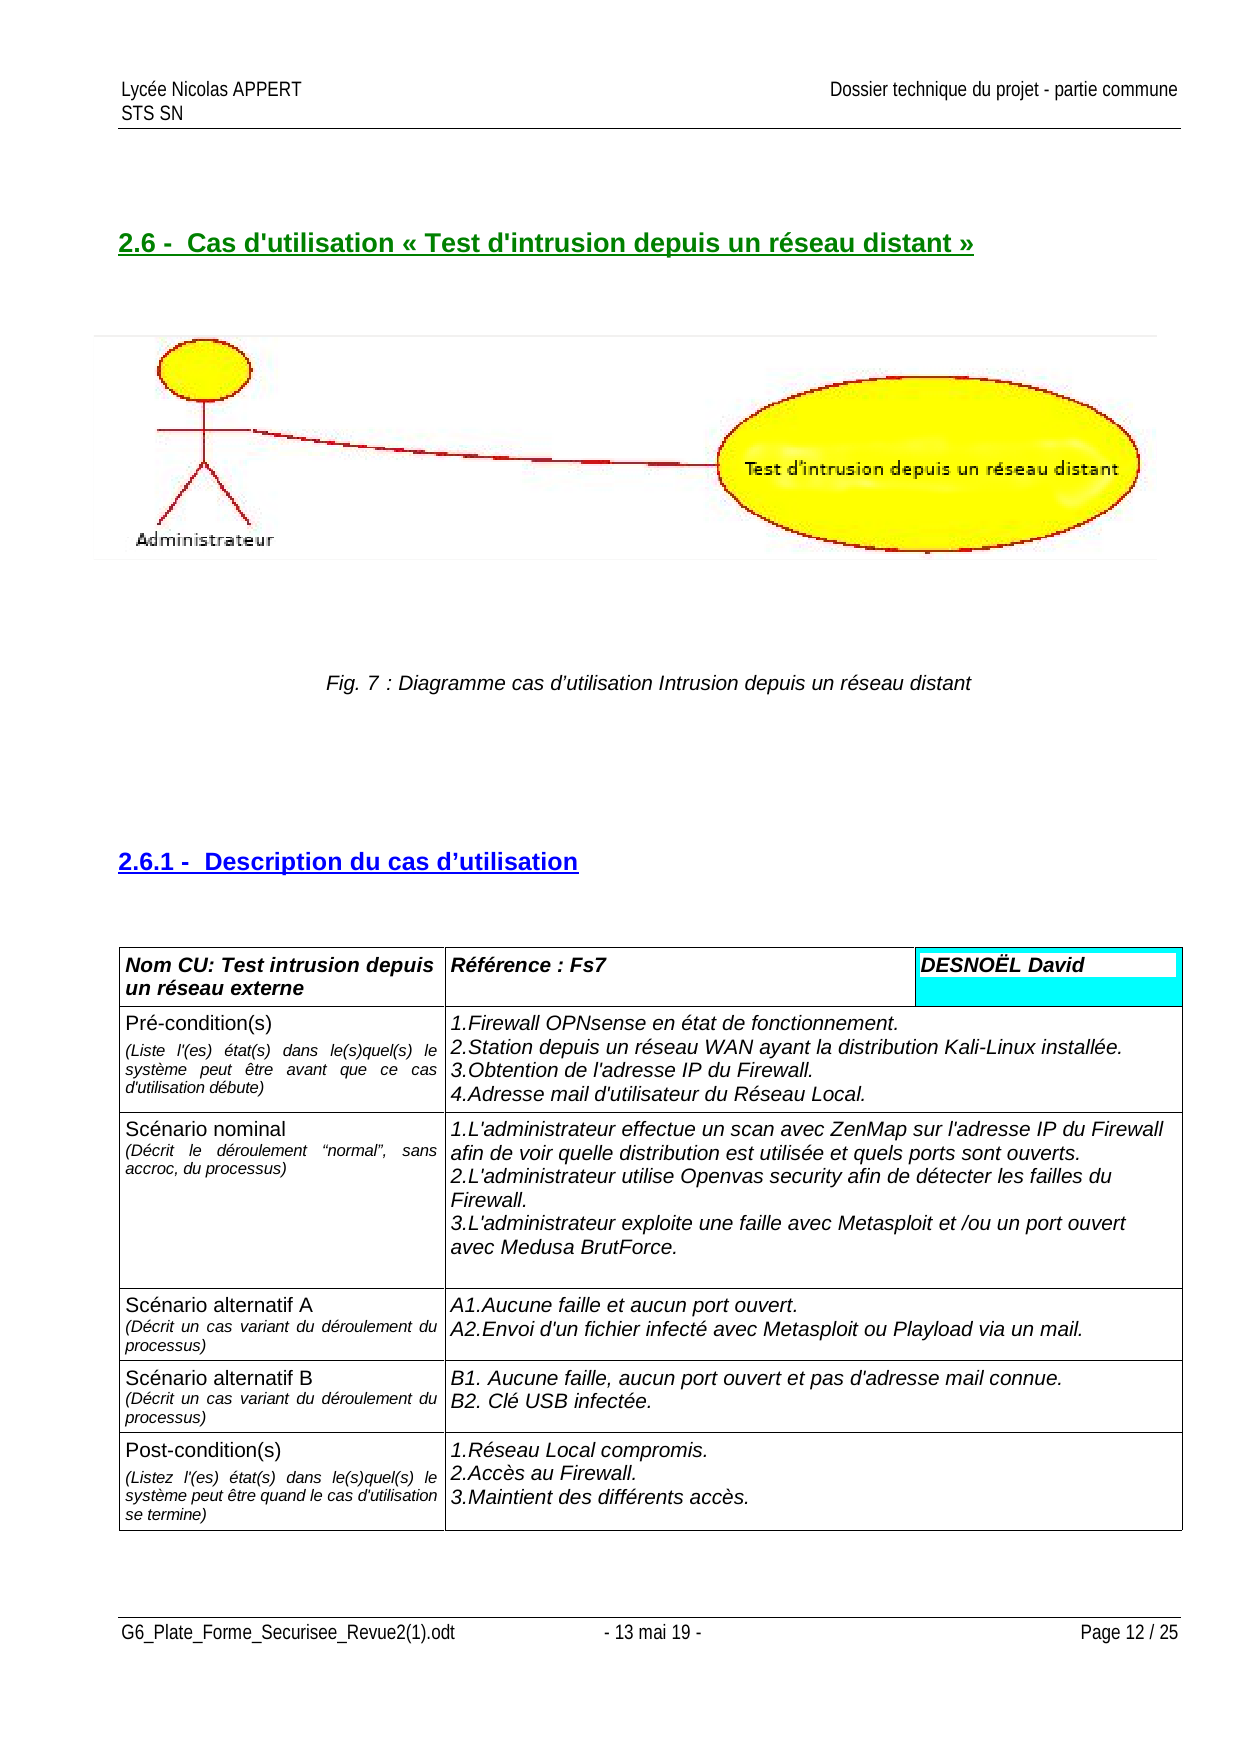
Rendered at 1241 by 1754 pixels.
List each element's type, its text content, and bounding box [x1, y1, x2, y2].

table_cell Scénario alternatif B (Décrit un cas variant du déroulement du processus) [120, 1361, 444, 1432]
picture [93, 335, 1157, 560]
subtitle Cas d'utilisation « Test d'intrusion depuis un réseau distant » [118, 228, 1181, 258]
table_header DESNOËL David [916, 948, 1182, 1006]
table_cell 1.L'administrateur effectue un scan avec ZenMap sur l'adresse IP du Firewall afin de voir quelle distribution est utilisée et quels ports sont ouverts. 2.L'administrateur utilise Openvas security afin de détecter les failles du Firewall. 3.L'administrateur exploite une faille avec Metasploit et /ou un port ouvert avec Medusa BrutForce. [446, 1113, 1182, 1288]
table_cell 1.Réseau Local compromis. 2.Accès au Firewall. 3.Maintient des différents accès. [446, 1433, 1182, 1530]
table_cell B1. Aucune faille, aucun port ouvert et pas d'adresse mail connue. B2. Clé USB infectée. [446, 1361, 1182, 1432]
table_header Référence : Fs7 [446, 948, 914, 1006]
table_cell Post-condition(s) (Listez l'(es) état(s) dans le(s)quel(s) le système peut être quand le cas d'utilisation se termine) [120, 1433, 444, 1530]
table_cell Pré-condition(s) (Liste l'(es) état(s) dans le(s)quel(s) le système peut être avant que ce cas d'utilisation débute) [120, 1007, 444, 1112]
subtitle Description du cas d’utilisation [118, 848, 1181, 876]
table_header Nom CU: Test intrusion depuis un réseau externe [120, 948, 444, 1006]
table_cell 1.Firewall OPNsense en état de fonctionnement. 2.Station depuis un réseau WAN ayant la distribution Kali-Linux installée. 3.Obtention de l'adresse IP du Firewall. 4.Adresse mail d'utilisateur du Réseau Local. [446, 1007, 1182, 1112]
text Fig. 7 : Diagramme cas d’utilisation Intrusion depuis un réseau distant [118, 671, 1181, 695]
table_cell Scénario alternatif A (Décrit un cas variant du déroulement du processus) [120, 1289, 444, 1360]
table_cell A1.Aucune faille et aucun port ouvert. A2.Envoi d'un fichier infecté avec Metasploit ou Playload via un mail. [446, 1289, 1182, 1360]
table_cell Scénario nominal (Décrit le déroulement “normal”, sans accroc, du processus) [120, 1113, 444, 1288]
